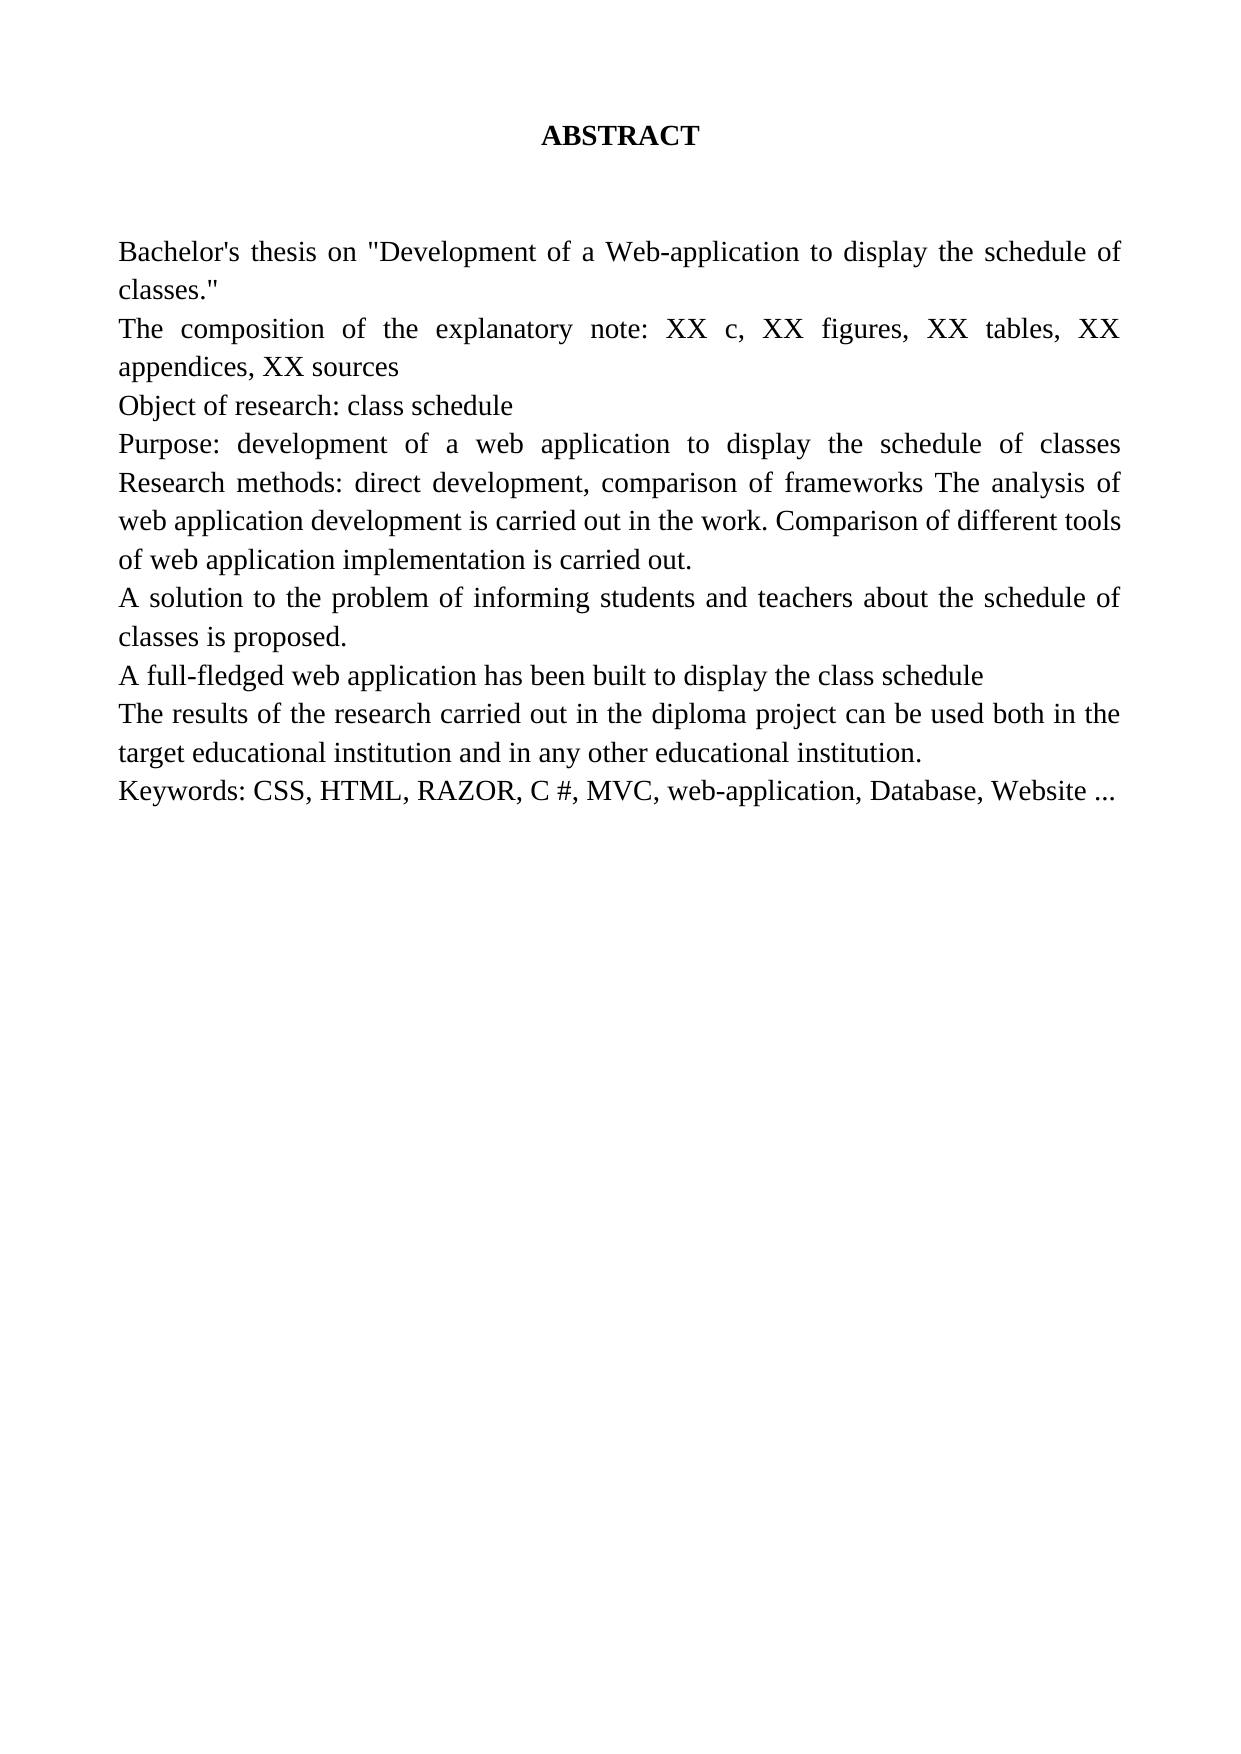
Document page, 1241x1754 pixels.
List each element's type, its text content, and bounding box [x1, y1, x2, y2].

text A full-fledged web application has been built to display the class schedule [118, 658, 1122, 691]
text Purpose: development of a web application to display the schedule of classes Research methods: direct development, comparison of frameworks The analysis of web application development is carried out in the work. Comparison of different tools of web application implementation is carried out. [118, 426, 1122, 576]
text Keywords: СSS, HTML, RAZOR, C #, MVC, web-application, Database, Website ... [118, 773, 1122, 807]
text The results of the research carried out in the diploma project can be used both in the target educational institution and in any other educational institution. [118, 696, 1122, 768]
text A solution to the problem of informing students and teachers about the schedule of classes is proposed. [118, 581, 1122, 653]
text The composition of the explanatory note: XX c, XX figures, XX tables, XX appendices, XX sources [118, 311, 1122, 383]
text ABSTRACT [118, 118, 1122, 152]
text Object of research: class schedule [118, 388, 1122, 421]
text Bachelor's thesis on "Development of a Web-application to display the schedule of classes." [118, 234, 1122, 306]
